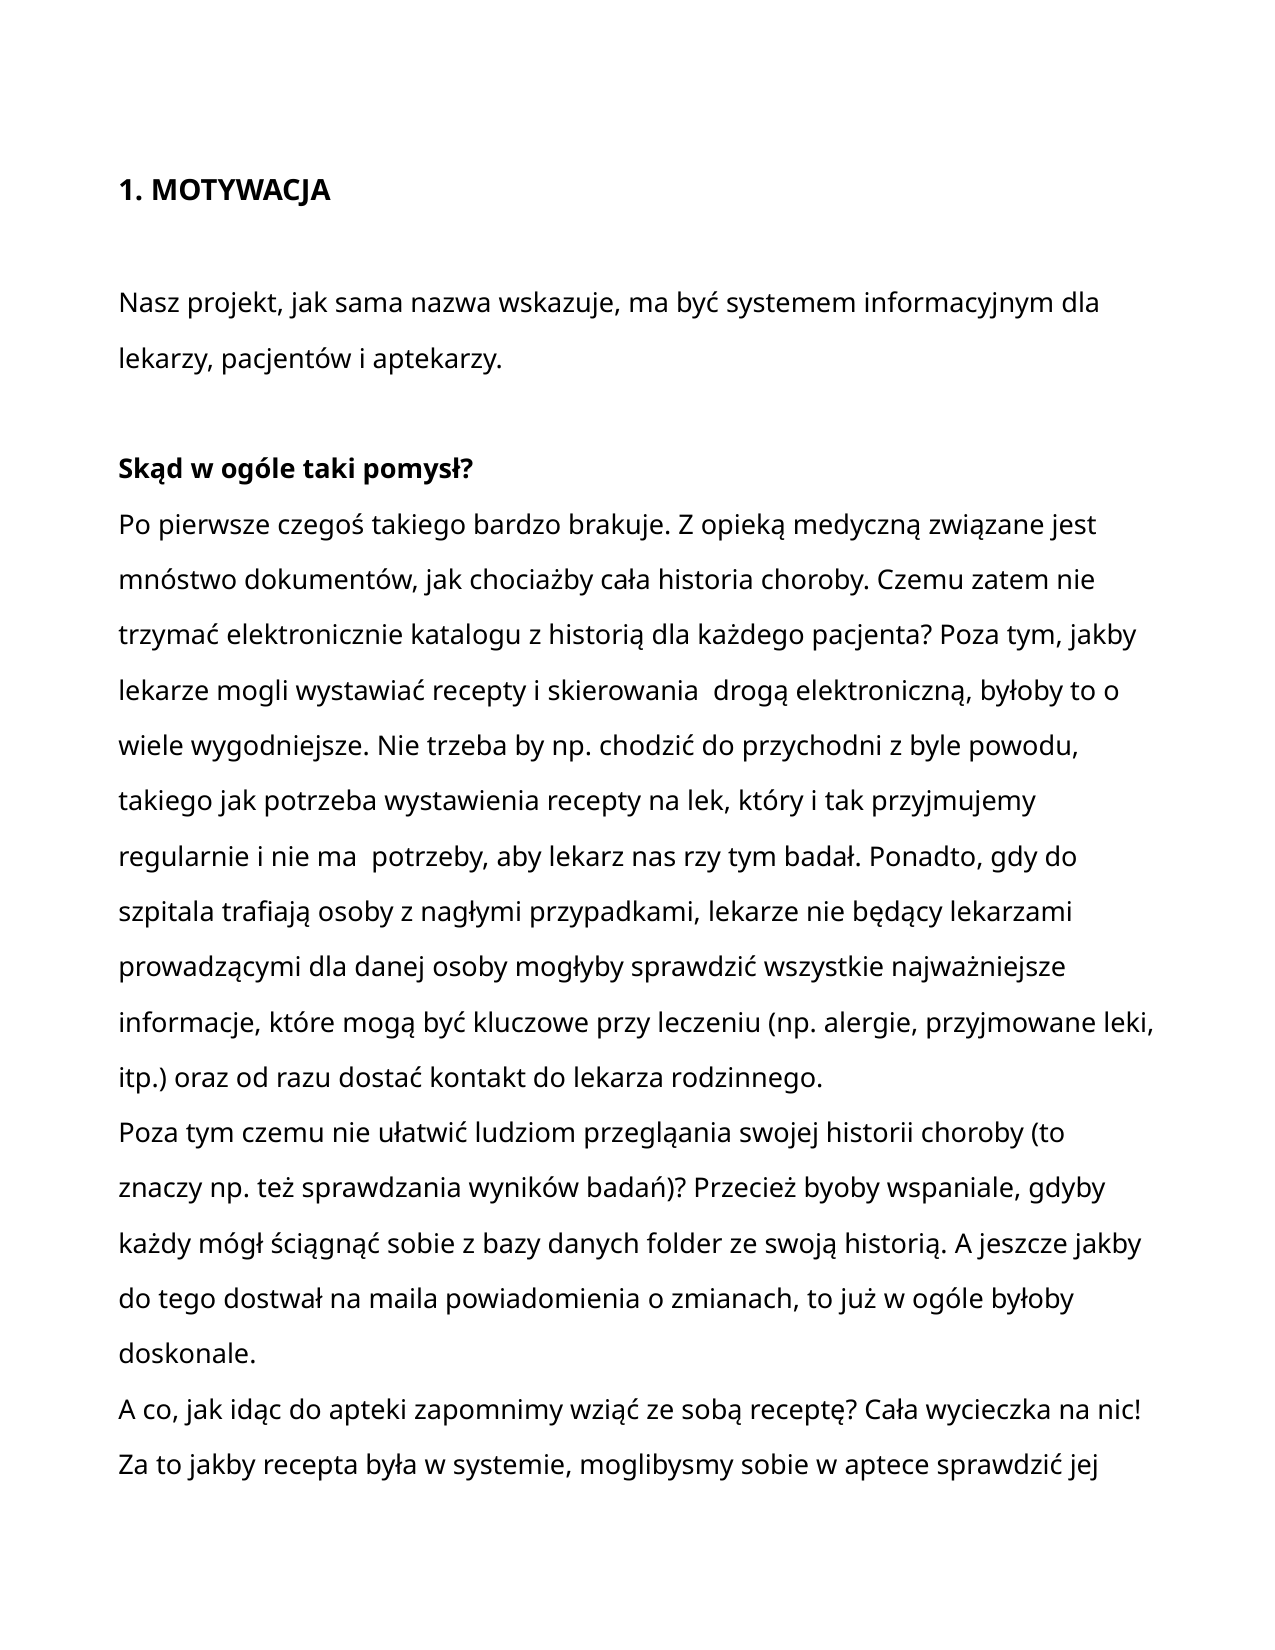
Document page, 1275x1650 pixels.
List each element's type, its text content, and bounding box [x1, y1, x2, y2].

text A co, jak idąc do apteki zapomnimy wziąć ze sobą receptę? Cała wycieczka na nic! Za to jakby recepta była w systemie, moglibysmy sobie w aptece sprawdzić jej [118, 1390, 1157, 1482]
text 1. MOTYWACJA [118, 169, 1157, 209]
text Po pierwsze czegoś takiego bardzo brakuje. Z opieką medyczną związane jest mnóstwo dokumentów, jak chociażby cała historia choroby. Czemu zatem nie trzymać elektronicznie katalogu z historią dla każdego pacjenta? Poza tym, jakby lekarze mogli wystawiać recepty i skierowania drogą elektroniczną, byłoby to o wiele wygodniejsze. Nie trzeba by np. chodzić do przychodni z byle powodu, takiego jak potrzeba wystawienia recepty na lek, który i tak przyjmujemy regularnie i nie ma potrzeby, aby lekarz nas rzy tym badał. Ponadto, gdy do szpitala trafiają osoby z nagłymi przypadkami, lekarze nie będący lekarzami prowadzącymi dla danej osoby mogłyby sprawdzić wszystkie najważniejsze informacje, które mogą być kluczowe przy leczeniu (np. alergie, przyjmowane leki, itp.) oraz od razu dostać kontakt do lekarza rodzinnego. [118, 505, 1157, 1095]
text Poza tym czemu nie ułatwić ludziom przegląania swojej historii choroby (to znaczy np. też sprawdzania wyników badań)? Przecież byoby wspaniale, gdyby każdy mógł ściągnąć sobie z bazy danych folder ze swoją historią. A jeszcze jakby do tego dostwał na maila powiadomienia o zmianach, to już w ogóle byłoby doskonale. [118, 1114, 1157, 1372]
text Skąd w ogóle taki pomysł? [118, 450, 1157, 487]
text Nasz projekt, jak sama nazwa wskazuje, ma być systemem informacyjnym dla lekarzy, pacjentów i aptekarzy. [118, 284, 1157, 376]
